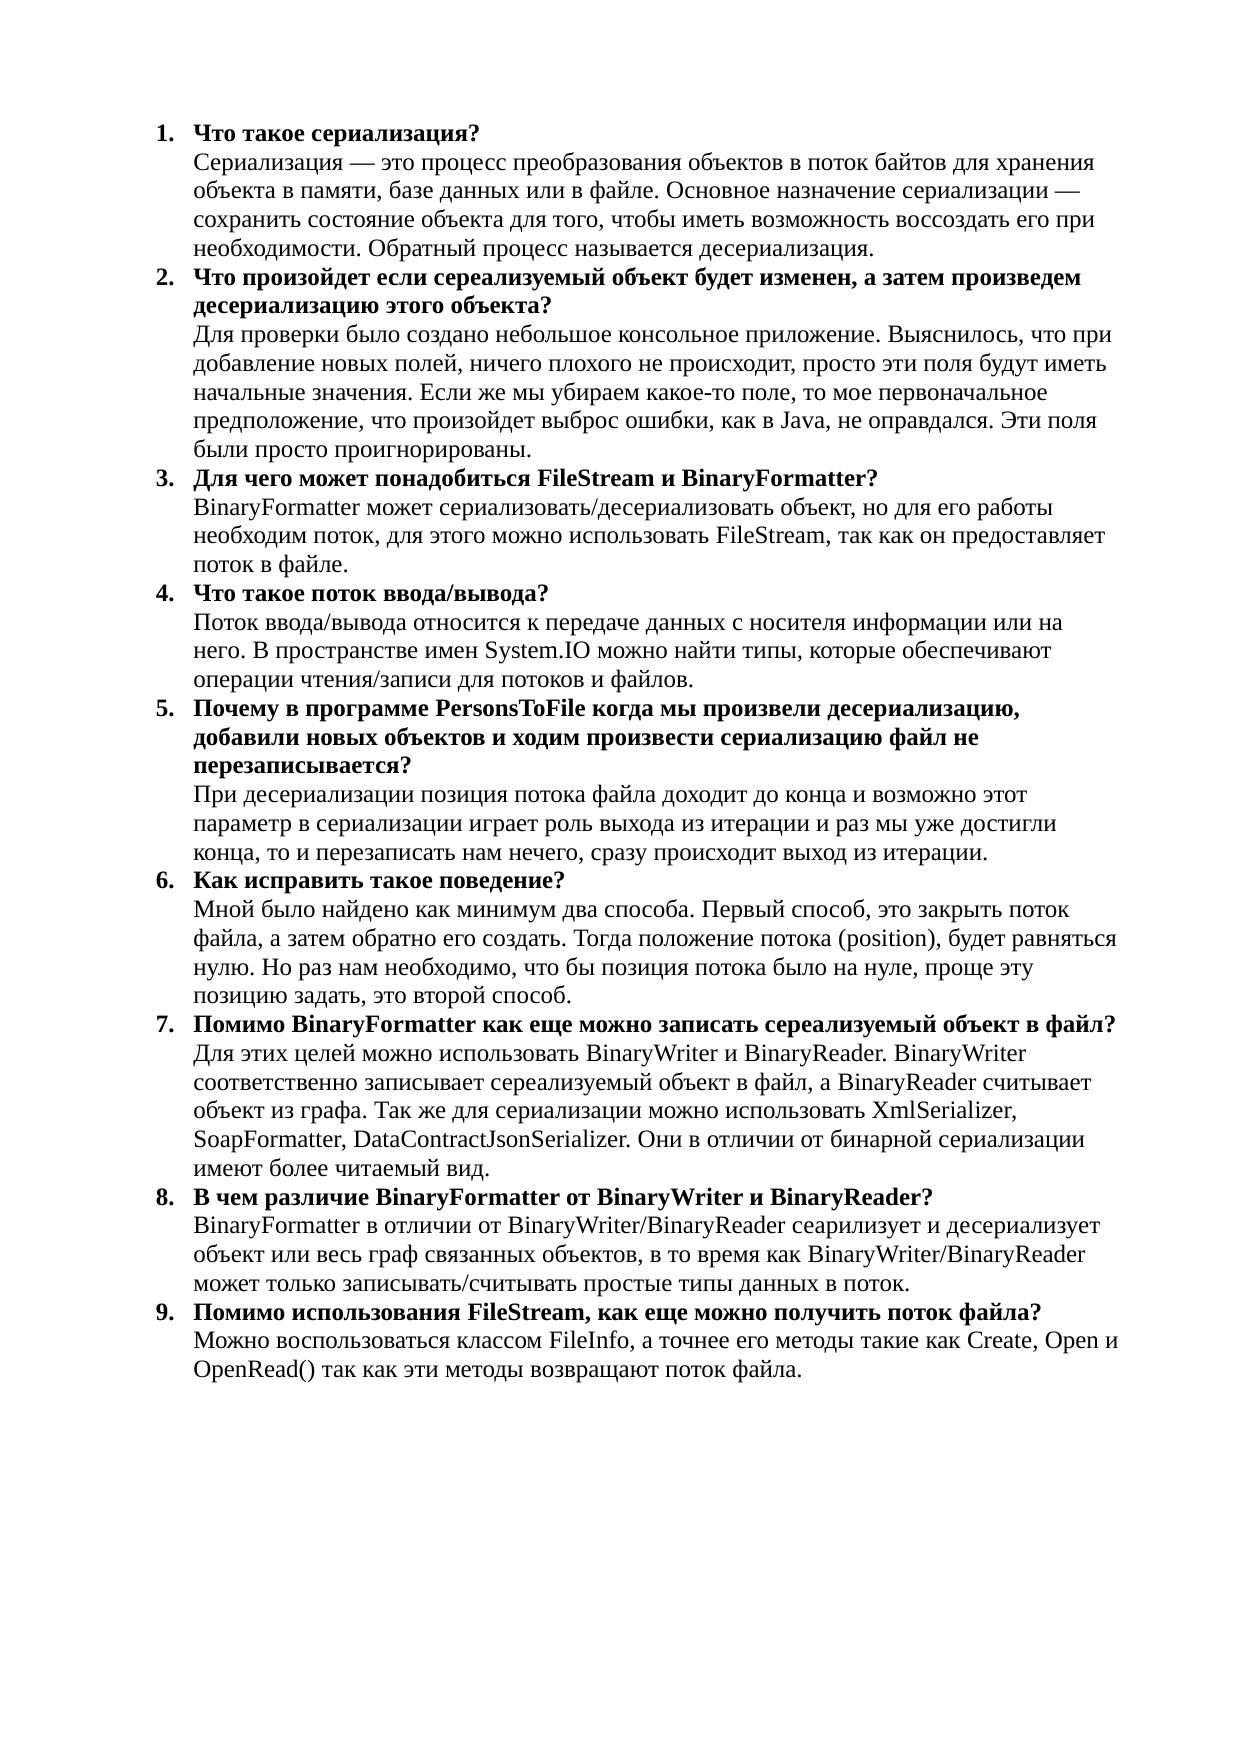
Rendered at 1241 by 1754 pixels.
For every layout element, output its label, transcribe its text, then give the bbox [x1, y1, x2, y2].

list Для проверки было создано небольшое консольное приложение. Выяснилось, что при добавление новых полей, ничего плохого не происходит, просто эти поля будут иметь начальные значения. Если же мы убираем какое-то поле, то мое первоначальное предположение, что произойдет выброс ошибки, как в Java, не оправдался. Эти поля были просто проигнорированы. [156, 319, 1122, 463]
list Для этих целей можно использовать BinaryWriter и BinaryReader. BinaryWriter соответственно записывает сереализуемый объект в файл, а BinaryReader считывает объект из графа. Так же для сериализации можно использовать XmlSerializer, SoapFormatter, DataContractJsonSerializer. Они в отличии от бинарной сериализации имеют более читаемый вид. [156, 1038, 1122, 1182]
list Мной было найдено как минимум два способа. Первый способ, это закрыть поток файла, а затем обратно его создать. Тогда положение потока (position), будет равняться нулю. Но раз нам необходимо, что бы позиция потока было на нуле, проще эту позицию задать, это второй способ. [156, 894, 1122, 1009]
list В чем различие BinaryFormatter от BinaryWriter и BinaryReader? [156, 1182, 1122, 1211]
list При десериализации позиция потока файла доходит до конца и возможно этот параметр в сериализации играет роль выхода из итерации и раз мы уже достигли конца, то и перезаписать нам нечего, сразу происходит выход из итерации. [156, 779, 1122, 866]
list BinaryFormatter может сериализовать/десериализовать объект, но для его работы необходим поток, для этого можно использовать FileStream, так как он предоставляет поток в файле. [156, 492, 1122, 578]
list Можно воспользоваться классом FileInfo, а точнее его методы такие как Create, Open и OpenRead() так как эти методы возвращают поток файла. [156, 1326, 1122, 1383]
list Помимо BinaryFormatter как еще можно записать сереализуемый объект в файл? [156, 1009, 1122, 1038]
list Сериализация — это процесс преобразования объектов в поток байтов для хранения объекта в памяти, базе данных или в файле. Основное назначение сериализации — сохранить состояние объекта для того, чтобы иметь возможность воссоздать его при необходимости. Обратный процесс называется десериализация. [156, 147, 1122, 262]
list Как исправить такое поведение? [156, 866, 1122, 894]
list BinaryFormatter в отличии от BinaryWriter/BinaryReader сеарилизует и десериализует объект или весь граф связанных объектов, в то время как BinaryWriter/BinaryReader может только записывать/считывать простые типы данных в поток. [156, 1211, 1122, 1297]
list Поток ввода/вывода относится к передаче данных с носителя информации или на него. В пространстве имен System.IO можно найти типы, которые обеспечивают операции чтения/записи для потоков и файлов. [156, 607, 1122, 693]
list Что произойдет если сереализуемый объект будет изменен, а затем произведем десериализацию этого объекта? [156, 262, 1122, 319]
list Почему в программе PersonsToFile когда мы произвели десериализацию, добавили новых объектов и ходим произвести сериализацию файл не перезаписывается? [156, 693, 1122, 779]
list Что такое сериализация? [156, 118, 1122, 147]
list Что такое поток ввода/вывода? [156, 578, 1122, 607]
list Помимо использования FileStream, как еще можно получить поток файла? [156, 1297, 1122, 1326]
list Для чего может понадобиться FileStream и BinaryFormatter? [156, 463, 1122, 492]
